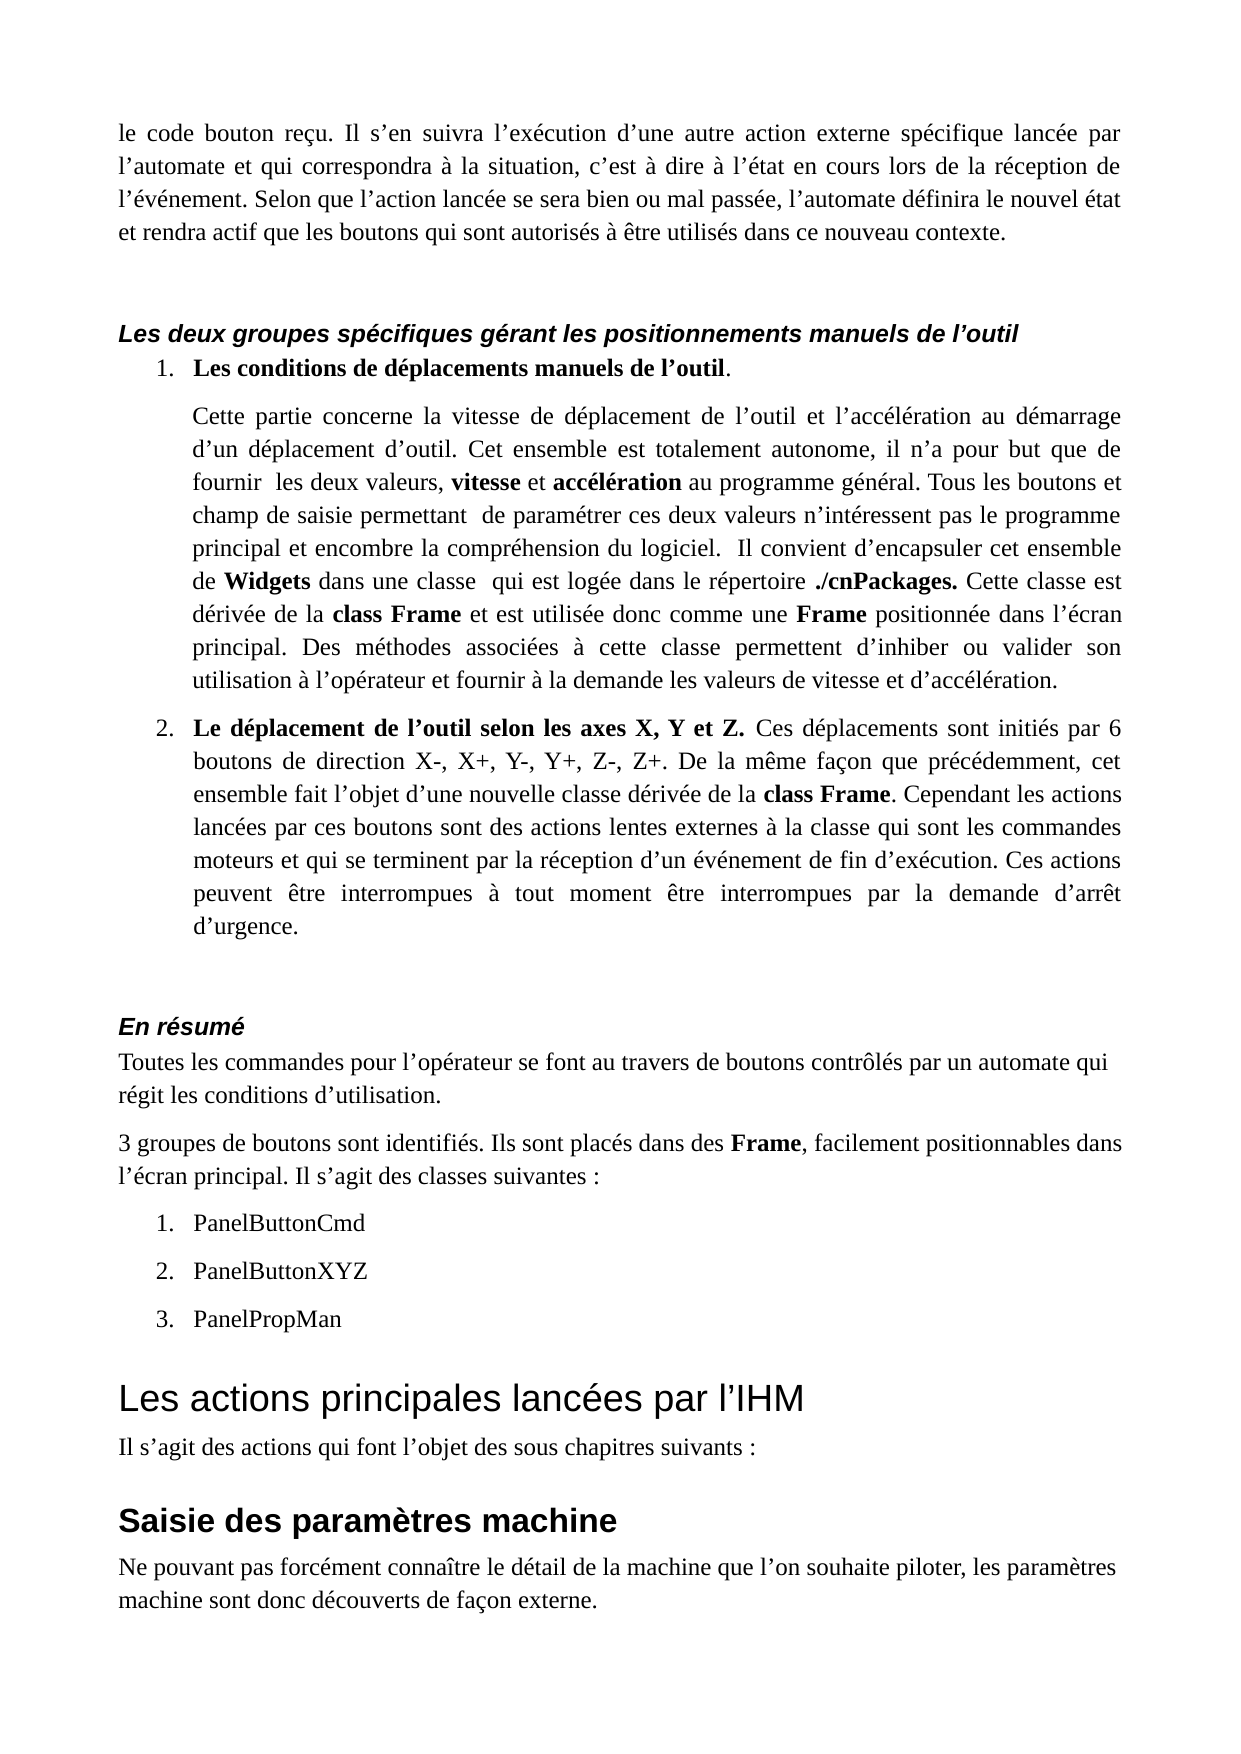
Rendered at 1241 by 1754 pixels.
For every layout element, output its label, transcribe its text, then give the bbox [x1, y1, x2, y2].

list PanelButtonCmd [156, 1208, 1122, 1237]
list PanelPropMan [156, 1304, 1122, 1332]
list Les conditions de déplacements manuels de l’outil. [156, 353, 1122, 382]
text 3 groupes de boutons sont identifiés. Ils sont placés dans des Frame, facilement positionnables dans l’écran principal. Il s’agit des classes suivantes : [118, 1128, 1122, 1189]
text Il s’agit des actions qui font l’objet des sous chapitres suivants : [118, 1432, 1122, 1461]
text le code bouton reçu. Il s’en suivra l’exécution d’une autre action externe spécifique lancée par l’automate et qui correspondra à la situation, c’est à dire à l’état en cours lors de la réception de l’événement. Selon que l’action lancée se sera bien ou mal passée, l’automate définira le nouvel état et rendra actif que les boutons qui sont autorisés à être utilisés dans ce nouveau contexte. [118, 118, 1122, 246]
subtitle Saisie des paramètres machine [118, 1501, 1122, 1539]
text Toutes les commandes pour l’opérateur se font au travers de boutons contrôlés par un automate qui régit les conditions d’utilisation. [118, 1047, 1122, 1109]
list PanelButtonXYZ [156, 1256, 1122, 1285]
text Cette partie concerne la vitesse de déplacement de l’outil et l’accélération au démarrage d’un déplacement d’outil. Cet ensemble est totalement autonome, il n’a pour but que de fournir les deux valeurs, vitesse et accélération au programme général. Tous les boutons et champ de saisie permettant de paramétrer ces deux valeurs n’intéressent pas le programme principal et encombre la compréhension du logiciel. Il convient d’encapsuler cet ensemble de Widgets dans une classe qui est logée dans le répertoire ./cnPackages. Cette classe est dérivée de la class Frame et est utilisée donc comme une Frame positionnée dans l’écran principal. Des méthodes associées à cette classe permettent d’inhiber ou valider son utilisation à l’opérateur et fournir à la demande les valeurs de vitesse et d’accélération. [192, 401, 1122, 694]
text Ne pouvant pas forcément connaître le détail de la machine que l’on souhaite piloter, les paramètres machine sont donc découverts de façon externe. [118, 1552, 1122, 1614]
subtitle En résumé [118, 1012, 1122, 1041]
list Le déplacement de l’outil selon les axes X, Y et Z. Ces déplacements sont initiés par 6 boutons de direction X-, X+, Y-, Y+, Z-, Z+. De la même façon que précédemment, cet ensemble fait l’objet d’une nouvelle classe dérivée de la class Frame. Cependant les actions lancées par ces boutons sont des actions lentes externes à la classe qui sont les commandes moteurs et qui se terminent par la réception d’un événement de fin d’exécution. Ces actions peuvent être interrompues à tout moment être interrompues par la demande d’arrêt d’urgence. [156, 713, 1122, 940]
subtitle Les actions principales lancées par l’IHM [118, 1376, 1122, 1420]
subtitle Les deux groupes spécifiques gérant les positionnements manuels de l’outil [118, 319, 1122, 347]
